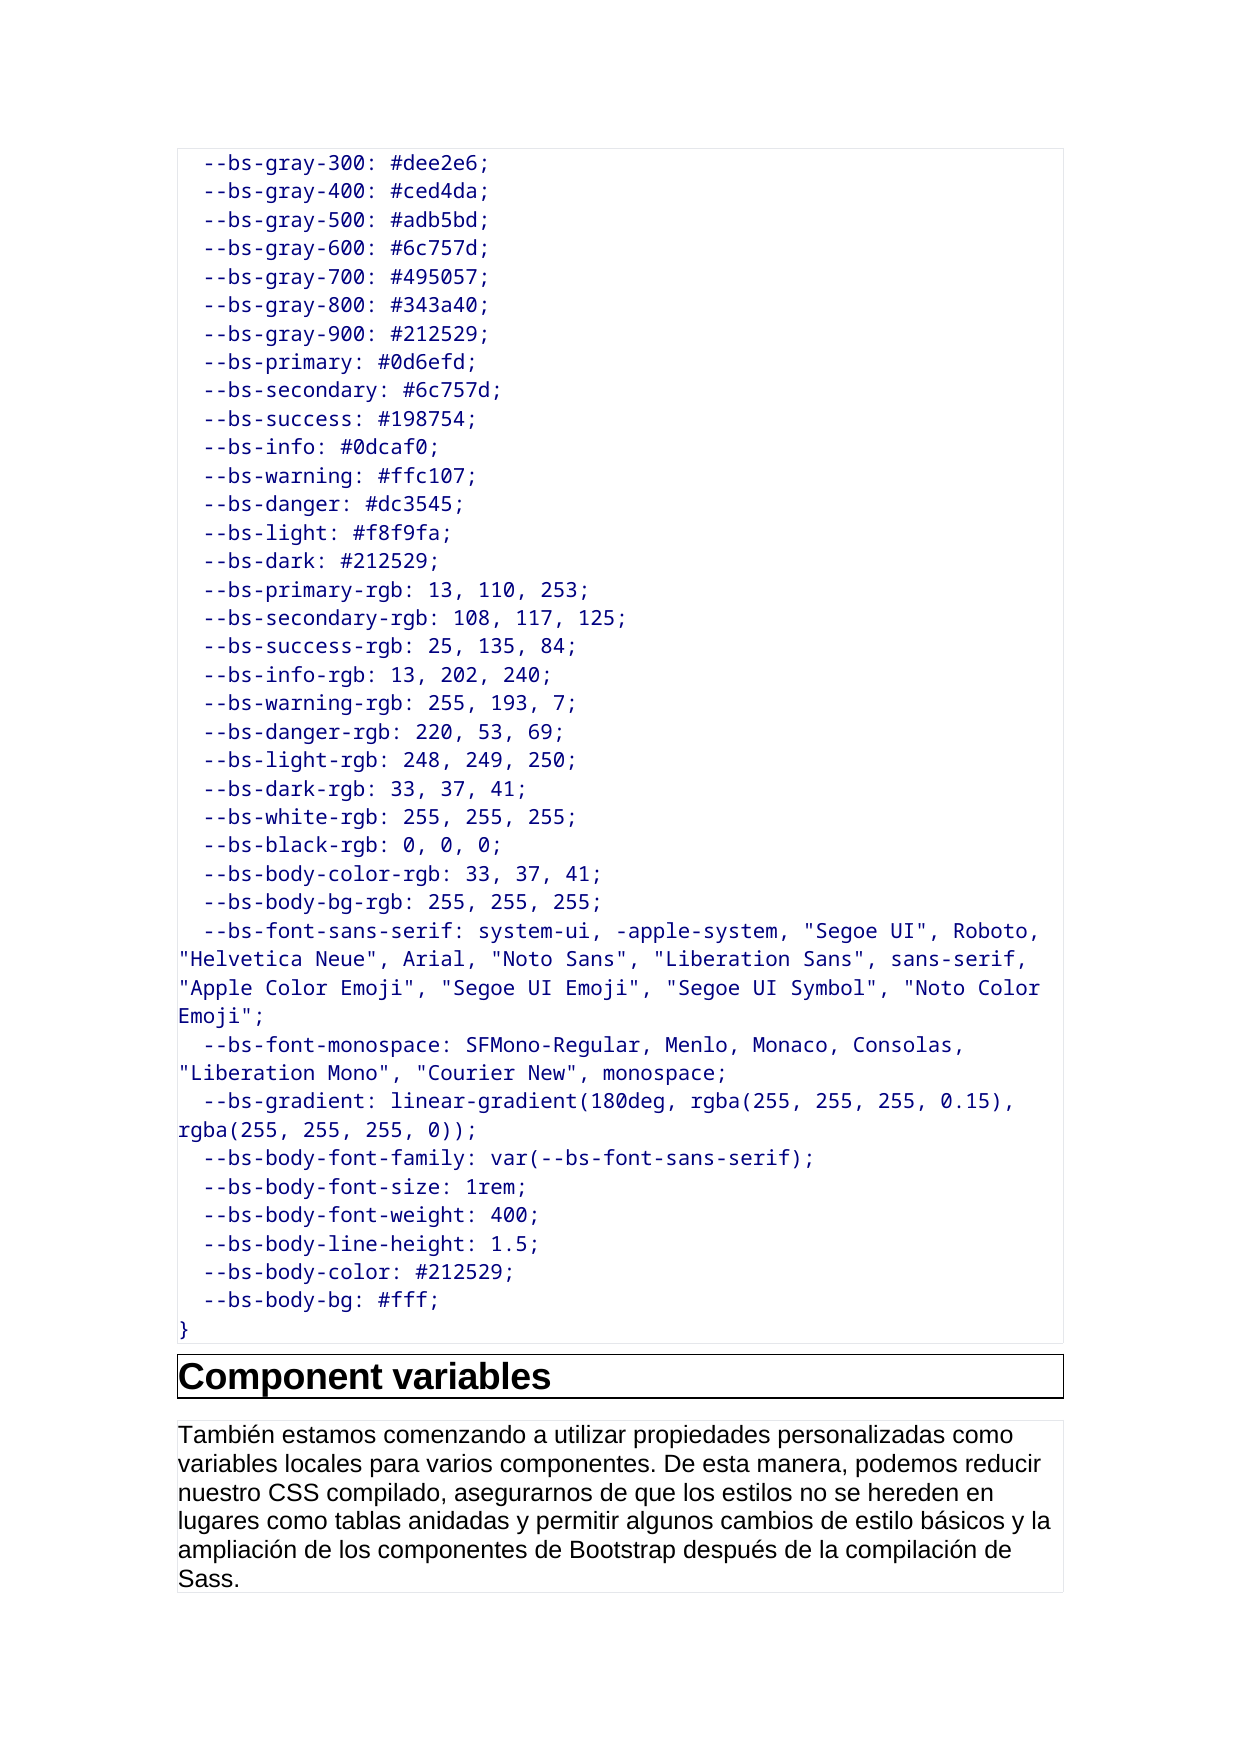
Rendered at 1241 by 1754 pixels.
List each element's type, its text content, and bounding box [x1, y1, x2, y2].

text --bs-gray-300: #dee2e6; [178, 149, 1063, 176]
text --bs-success-rgb: 25, 135, 84; [178, 631, 1063, 659]
text --bs-body-color-rgb: 33, 37, 41; [178, 858, 1063, 887]
text --bs-dark: #212529; [178, 546, 1063, 574]
text --bs-warning-rgb: 255, 193, 7; [178, 688, 1063, 716]
text --bs-light: #f8f9fa; [178, 517, 1063, 546]
text --bs-body-font-size: 1rem; [178, 1171, 1063, 1200]
subtitle Component variables [178, 1355, 1063, 1397]
text --bs-primary: #0d6efd; [178, 347, 1063, 375]
text --bs-font-monospace: SFMono-Regular, Menlo, Monaco, Consolas, "Liberation Mono", "Courier New", monospace; [178, 1029, 1063, 1086]
text --bs-gradient: linear-gradient(180deg, rgba(255, 255, 255, 0.15), rgba(255, 255, 255, 0)); [178, 1086, 1063, 1143]
text --bs-gray-700: #495057; [178, 261, 1063, 290]
text También estamos comenzando a utilizar propiedades personalizadas como variables locales para varios componentes. De esta manera, podemos reducir nuestro CSS compilado, asegurarnos de que los estilos no se hereden en lugares como tablas anidadas y permitir algunos cambios de estilo básicos y la ampliación de los componentes de Bootstrap después de la compilación de Sass. [178, 1421, 1063, 1592]
text --bs-body-font-weight: 400; [178, 1200, 1063, 1228]
text --bs-body-line-height: 1.5; [178, 1228, 1063, 1257]
text --bs-gray-500: #adb5bd; [178, 204, 1063, 233]
text --bs-secondary-rgb: 108, 117, 125; [178, 603, 1063, 631]
text --bs-light-rgb: 248, 249, 250; [178, 745, 1063, 773]
text --bs-body-bg: #fff; [178, 1285, 1063, 1313]
text --bs-black-rgb: 0, 0, 0; [178, 830, 1063, 858]
text --bs-gray-800: #343a40; [178, 290, 1063, 318]
text --bs-gray-600: #6c757d; [178, 233, 1063, 261]
text --bs-danger-rgb: 220, 53, 69; [178, 716, 1063, 745]
text --bs-warning: #ffc107; [178, 460, 1063, 489]
text --bs-dark-rgb: 33, 37, 41; [178, 773, 1063, 802]
text --bs-info: #0dcaf0; [178, 432, 1063, 460]
text --bs-gray-400: #ced4da; [178, 176, 1063, 204]
text --bs-gray-900: #212529; [178, 318, 1063, 347]
text --bs-white-rgb: 255, 255, 255; [178, 802, 1063, 830]
text --bs-secondary: #6c757d; [178, 375, 1063, 403]
text --bs-body-bg-rgb: 255, 255, 255; [178, 887, 1063, 915]
text --bs-primary-rgb: 13, 110, 253; [178, 574, 1063, 603]
text --bs-danger: #dc3545; [178, 489, 1063, 517]
text } [178, 1313, 1063, 1343]
text --bs-font-sans-serif: system-ui, -apple-system, "Segoe UI", Roboto, "Helvetica Neue", Arial, "Noto Sans", "Liberation Sans", sans-serif, "Apple Color Emoji", "Segoe UI Emoji", "Segoe UI Symbol", "Noto Color Emoji"; [178, 915, 1063, 1029]
text --bs-info-rgb: 13, 202, 240; [178, 659, 1063, 688]
text --bs-body-font-family: var(--bs-font-sans-serif); [178, 1143, 1063, 1171]
text --bs-body-color: #212529; [178, 1257, 1063, 1285]
text --bs-success: #198754; [178, 403, 1063, 432]
